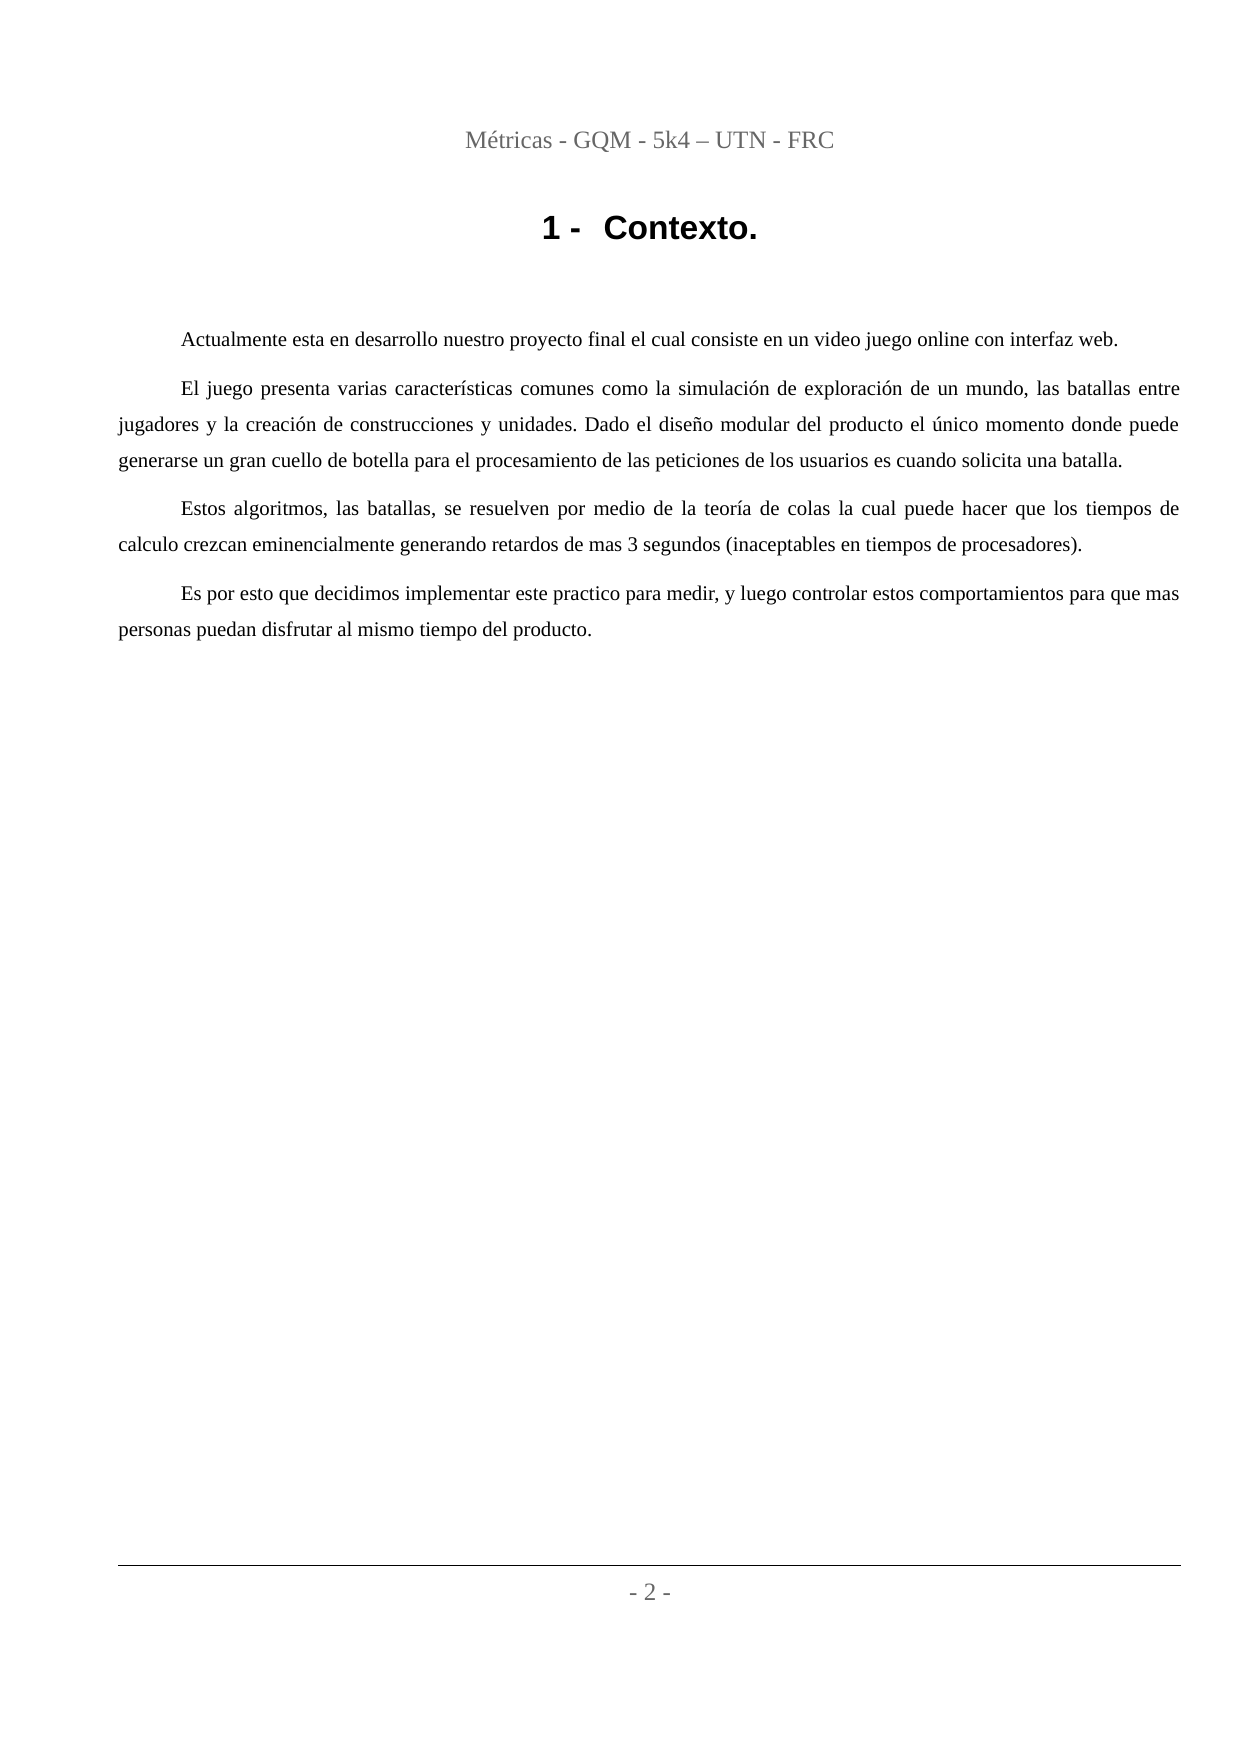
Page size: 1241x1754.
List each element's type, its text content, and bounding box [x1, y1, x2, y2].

text Actualmente esta en desarrollo nuestro proyecto final el cual consiste en un video juego online con interfaz web. [118, 327, 1181, 351]
subtitle Contexto. [118, 208, 1181, 247]
text Es por esto que decidimos implementar este practico para medir, y luego controlar estos comportamientos para que mas personas puedan disfrutar al mismo tiempo del producto. [118, 581, 1181, 641]
text El juego presenta varias características comunes como la simulación de exploración de un mundo, las batallas entre jugadores y la creación de construcciones y unidades. Dado el diseño modular del producto el único momento donde puede generarse un gran cuello de botella para el procesamiento de las peticiones de los usuarios es cuando solicita una batalla. [118, 376, 1181, 472]
text Estos algoritmos, las batallas, se resuelven por medio de la teoría de colas la cual puede hacer que los tiempos de calculo crezcan eminencialmente generando retardos de mas 3 segundos (inaceptables en tiempos de procesadores). [118, 496, 1181, 556]
